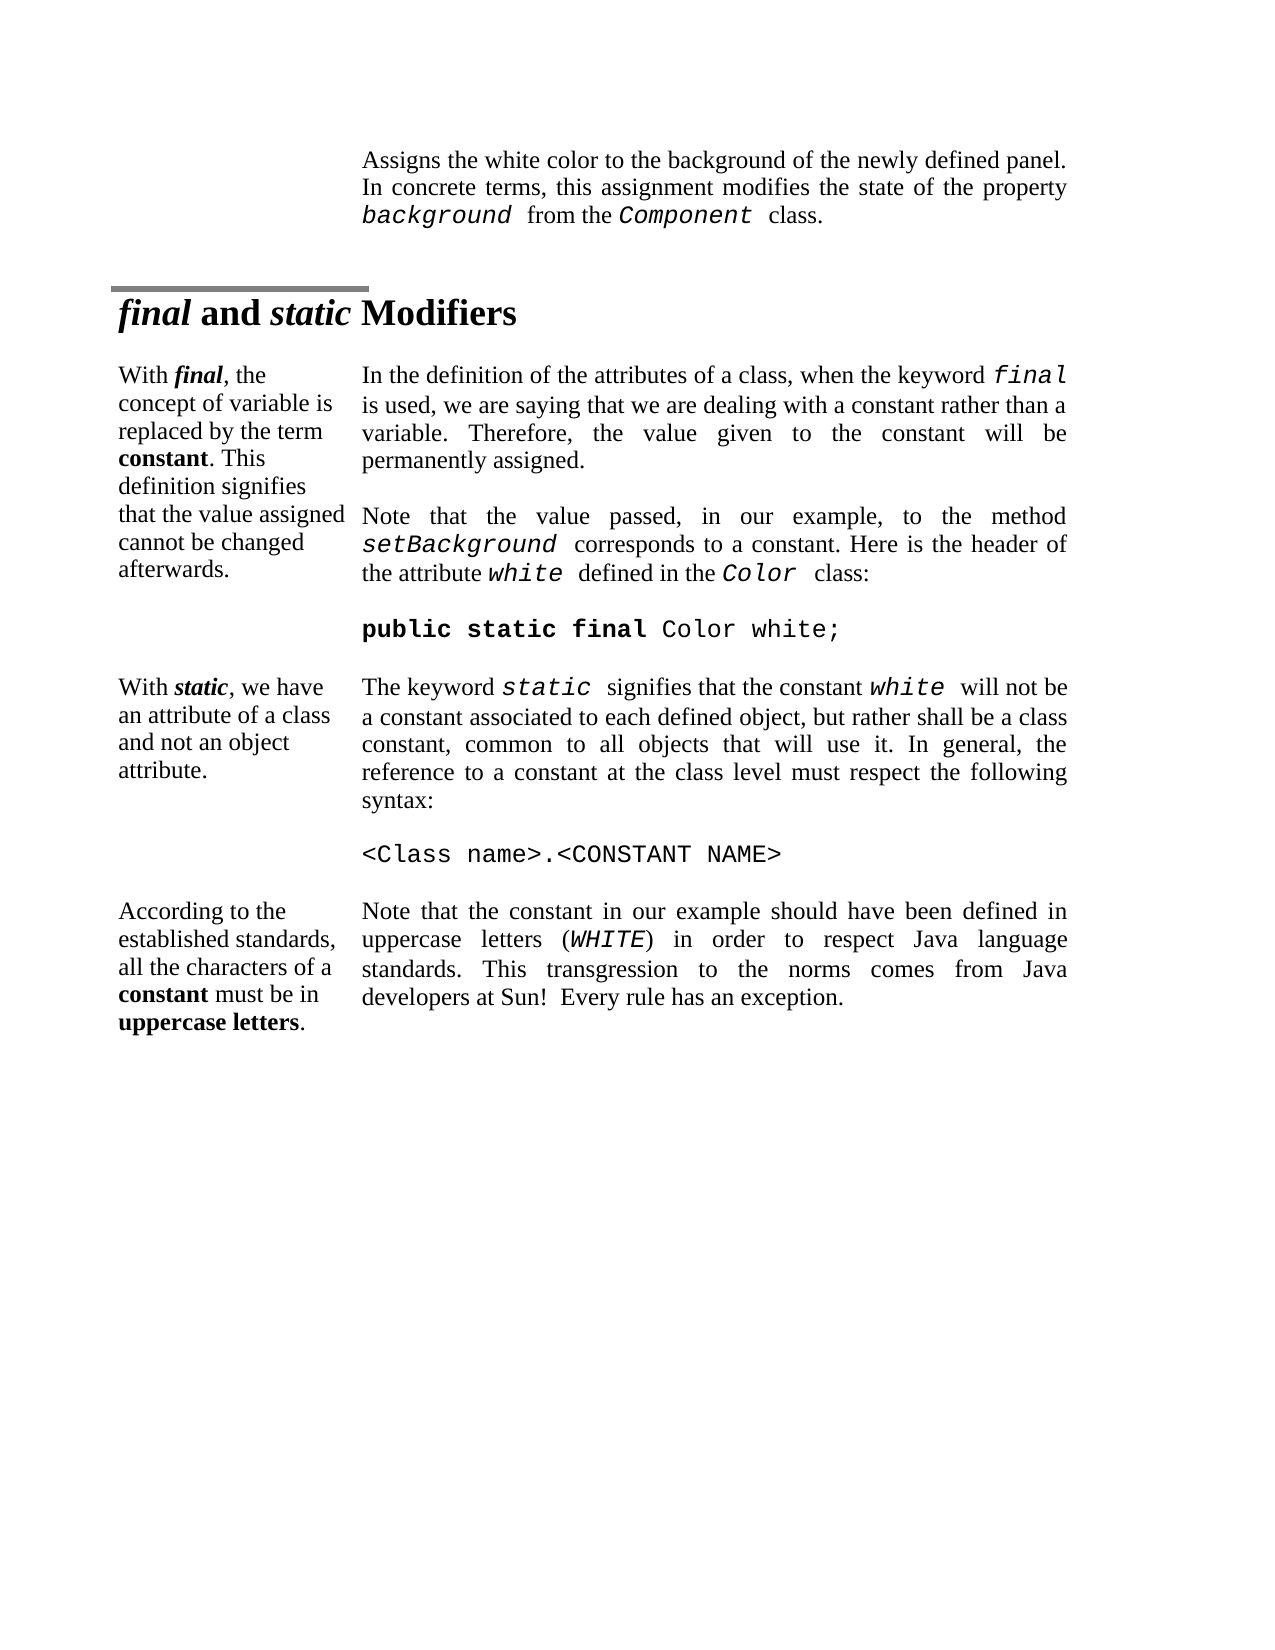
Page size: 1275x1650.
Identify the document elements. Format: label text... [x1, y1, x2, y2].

table_header With final, the concept of variable is replaced by the term constant. This definition signifies that the value assigned cannot be changed afterwards. [111, 361, 354, 589]
table_header According to the established standards, all the characters of a constant must be in uppercase letters. [111, 898, 354, 1036]
table_header In the definition of the attributes of a class, when the keyword final is used, we are saying that we are dealing with a constant rather than a variable. Therefore, the value given to the constant will be permanently assigned. Note that the value passed, in our example, to the method setBackground corresponds to a constant. Here is the header of the attribute white defined in the Color class: [354, 361, 1075, 589]
table_header [111, 841, 354, 870]
table_header [111, 286, 369, 292]
table_header Assigns the white color to the background of the newly defined panel. In concrete terms, this assignment modifies the state of the property background from the Component class. [354, 146, 1075, 231]
table_header [111, 146, 354, 231]
table_header With static, we have an attribute of a class and not an object attribute. [111, 673, 354, 814]
table_header The keyword static signifies that the constant white will not be a constant associated to each defined object, but rather shall be a class constant, common to all objects that will use it. In general, the reference to a constant at the class level must respect the following syntax: [354, 673, 1075, 814]
table_header [111, 617, 354, 645]
table_header <Class name>.<CONSTANT NAME> [354, 841, 1075, 870]
subtitle final and static Modifiers [118, 292, 1157, 334]
table_header Note that the constant in our example should have been defined in uppercase letters (WHITE) in order to respect Java language standards. This transgression to the norms comes from Java developers at Sun! Every rule has an exception. [354, 898, 1075, 1036]
table_header public static final Color white; [354, 617, 1075, 645]
